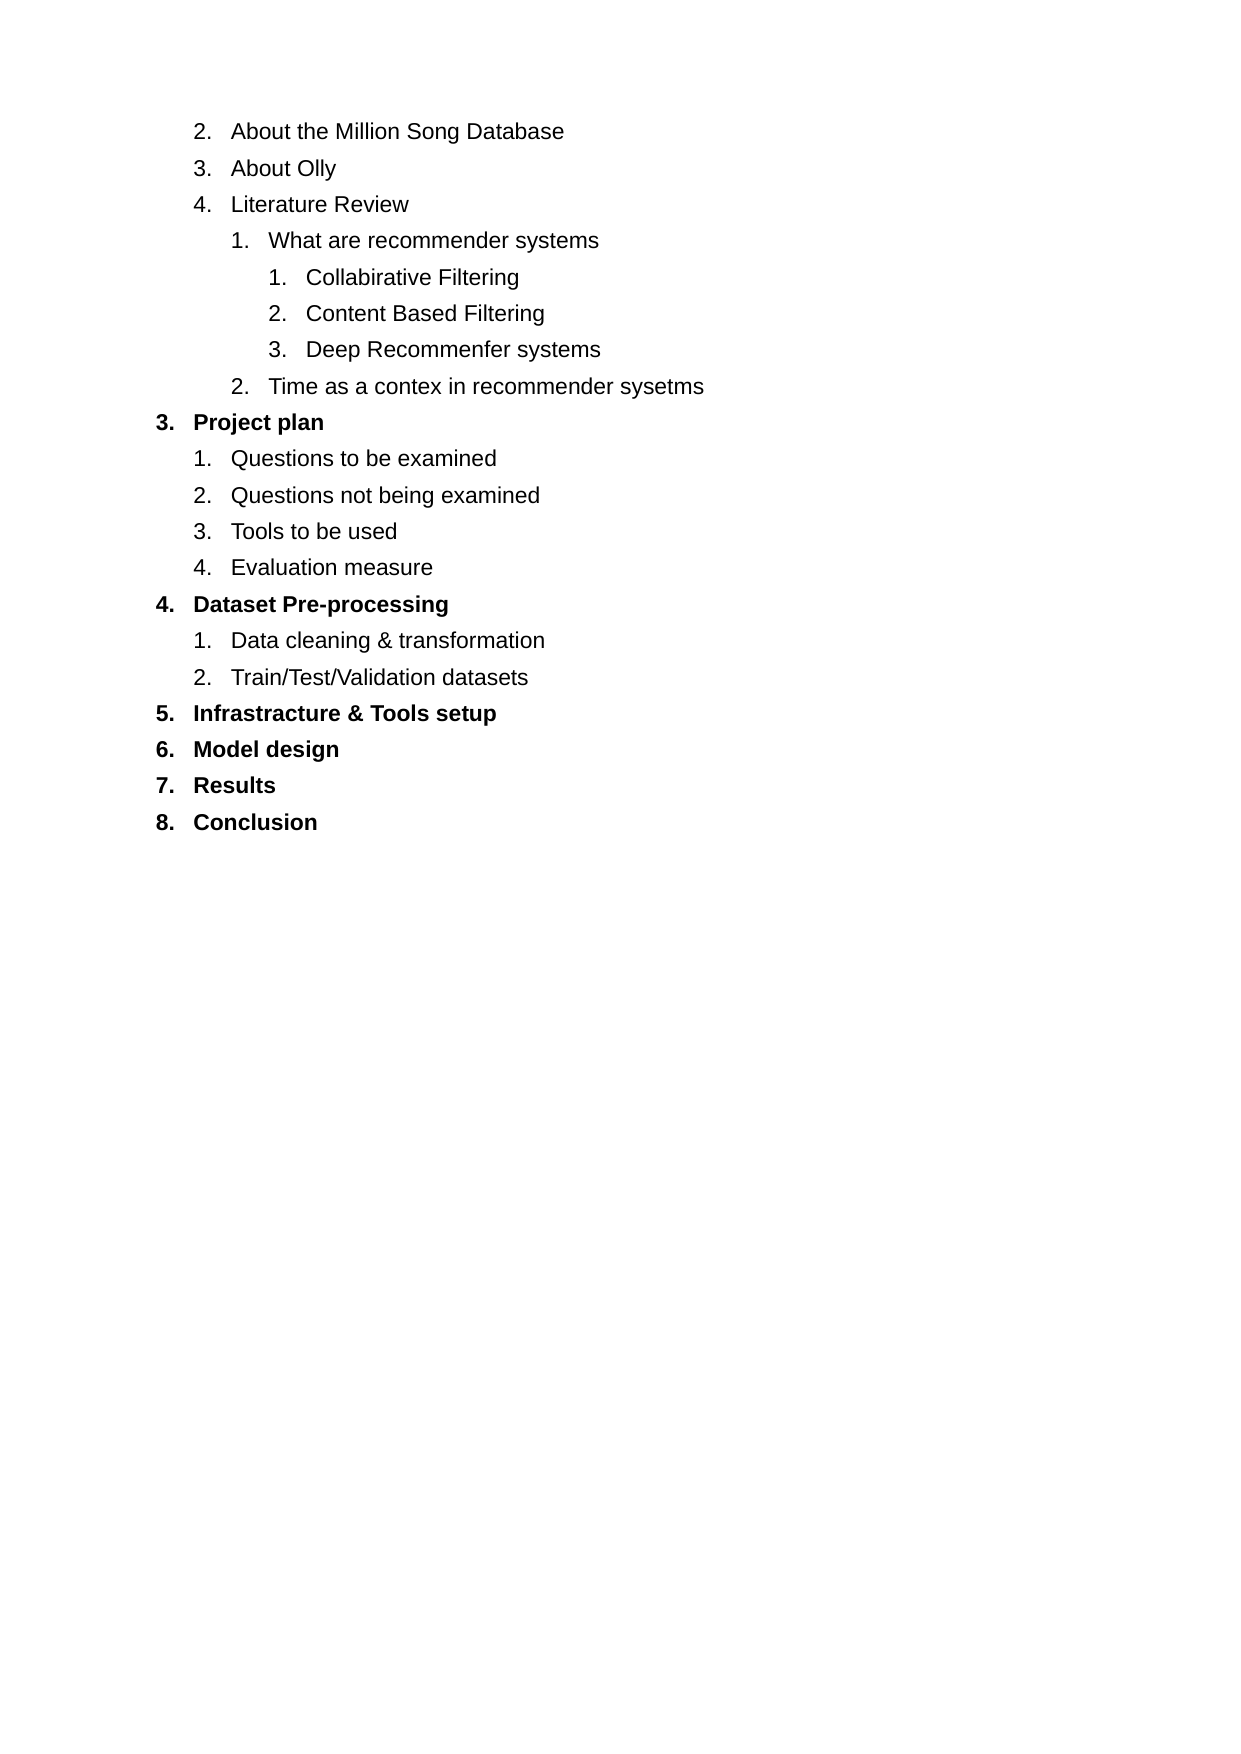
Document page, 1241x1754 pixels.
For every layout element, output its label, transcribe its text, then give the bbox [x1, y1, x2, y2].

list Dataset Pre-processing [156, 591, 1122, 617]
list Infrastracture & Tools setup [156, 700, 1122, 726]
list Project plan [156, 409, 1122, 435]
list Data cleaning & transformation [193, 627, 1122, 653]
list Content Based Filtering [268, 300, 1122, 326]
list Questions to be examined [193, 445, 1122, 472]
list Model design [156, 736, 1122, 762]
list About Olly [193, 154, 1122, 181]
list Time as a contex in recommender sysetms [231, 373, 1122, 399]
list Evaluation measure [193, 554, 1122, 581]
list Train/Test/Validation datasets [193, 663, 1122, 690]
list Collabirative Filtering [268, 263, 1122, 290]
list Results [156, 772, 1122, 799]
list Tools to be used [193, 518, 1122, 544]
list Literature Review [193, 191, 1122, 217]
list What are recommender systems [231, 227, 1122, 253]
list Questions not being examined [193, 482, 1122, 508]
list Conclusion [156, 809, 1122, 835]
list Deep Recommenfer systems [268, 336, 1122, 363]
list About the Million Song Database [193, 118, 1122, 144]
